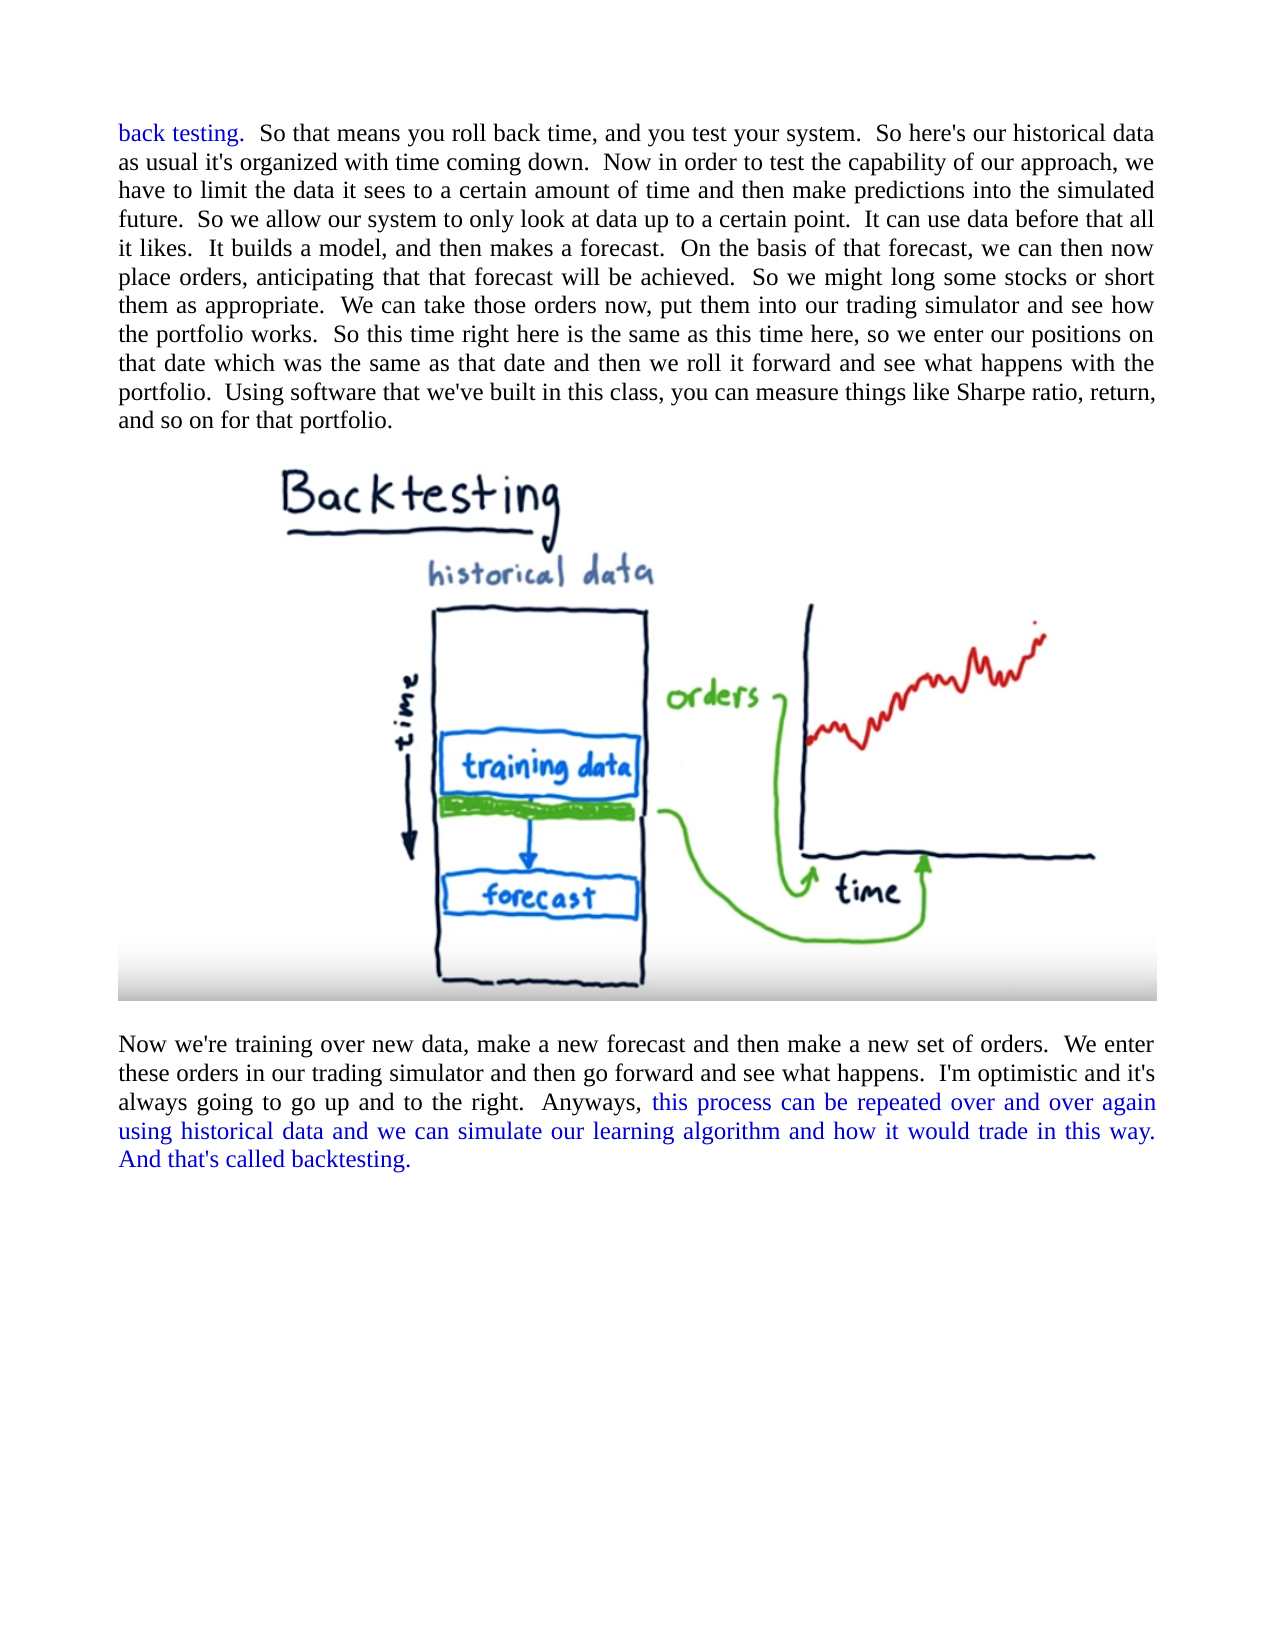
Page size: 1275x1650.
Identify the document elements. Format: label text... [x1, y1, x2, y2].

text Now we're training over new data, make a new forecast and then make a new set of orders. We enter these orders in our trading simulator and then go forward and see what happens. I'm optimistic and it's always going to go up and to the right. Anyways, this process can be repeated over and over again using historical data and we can simulate our learning algorithm and how it would trade in this way. And that's called backtesting. [118, 1029, 1157, 1173]
text back testing. So that means you roll back time, and you test your system. So here's our historical data as usual it's organized with time coming down. Now in order to test the capability of our approach, we have to limit the data it sees to a certain amount of time and then make predictions into the simulated future. So we allow our system to only look at data up to a certain point. It can use data before that all it likes. It builds a model, and then makes a forecast. On the basis of that forecast, we can then now place orders, anticipating that that forecast will be achieved. So we might long some stocks or short them as appropriate. We can take those orders now, put them into our trading simulator and see how the portfolio works. So this time right here is the same as this time here, so we enter our positions on that date which was the same as that date and then we roll it forward and see what happens with the portfolio. Using software that we've built in this class, you can measure things like Sharpe ratio, return, and so on for that portfolio. [118, 118, 1157, 434]
picture [118, 463, 1157, 1001]
